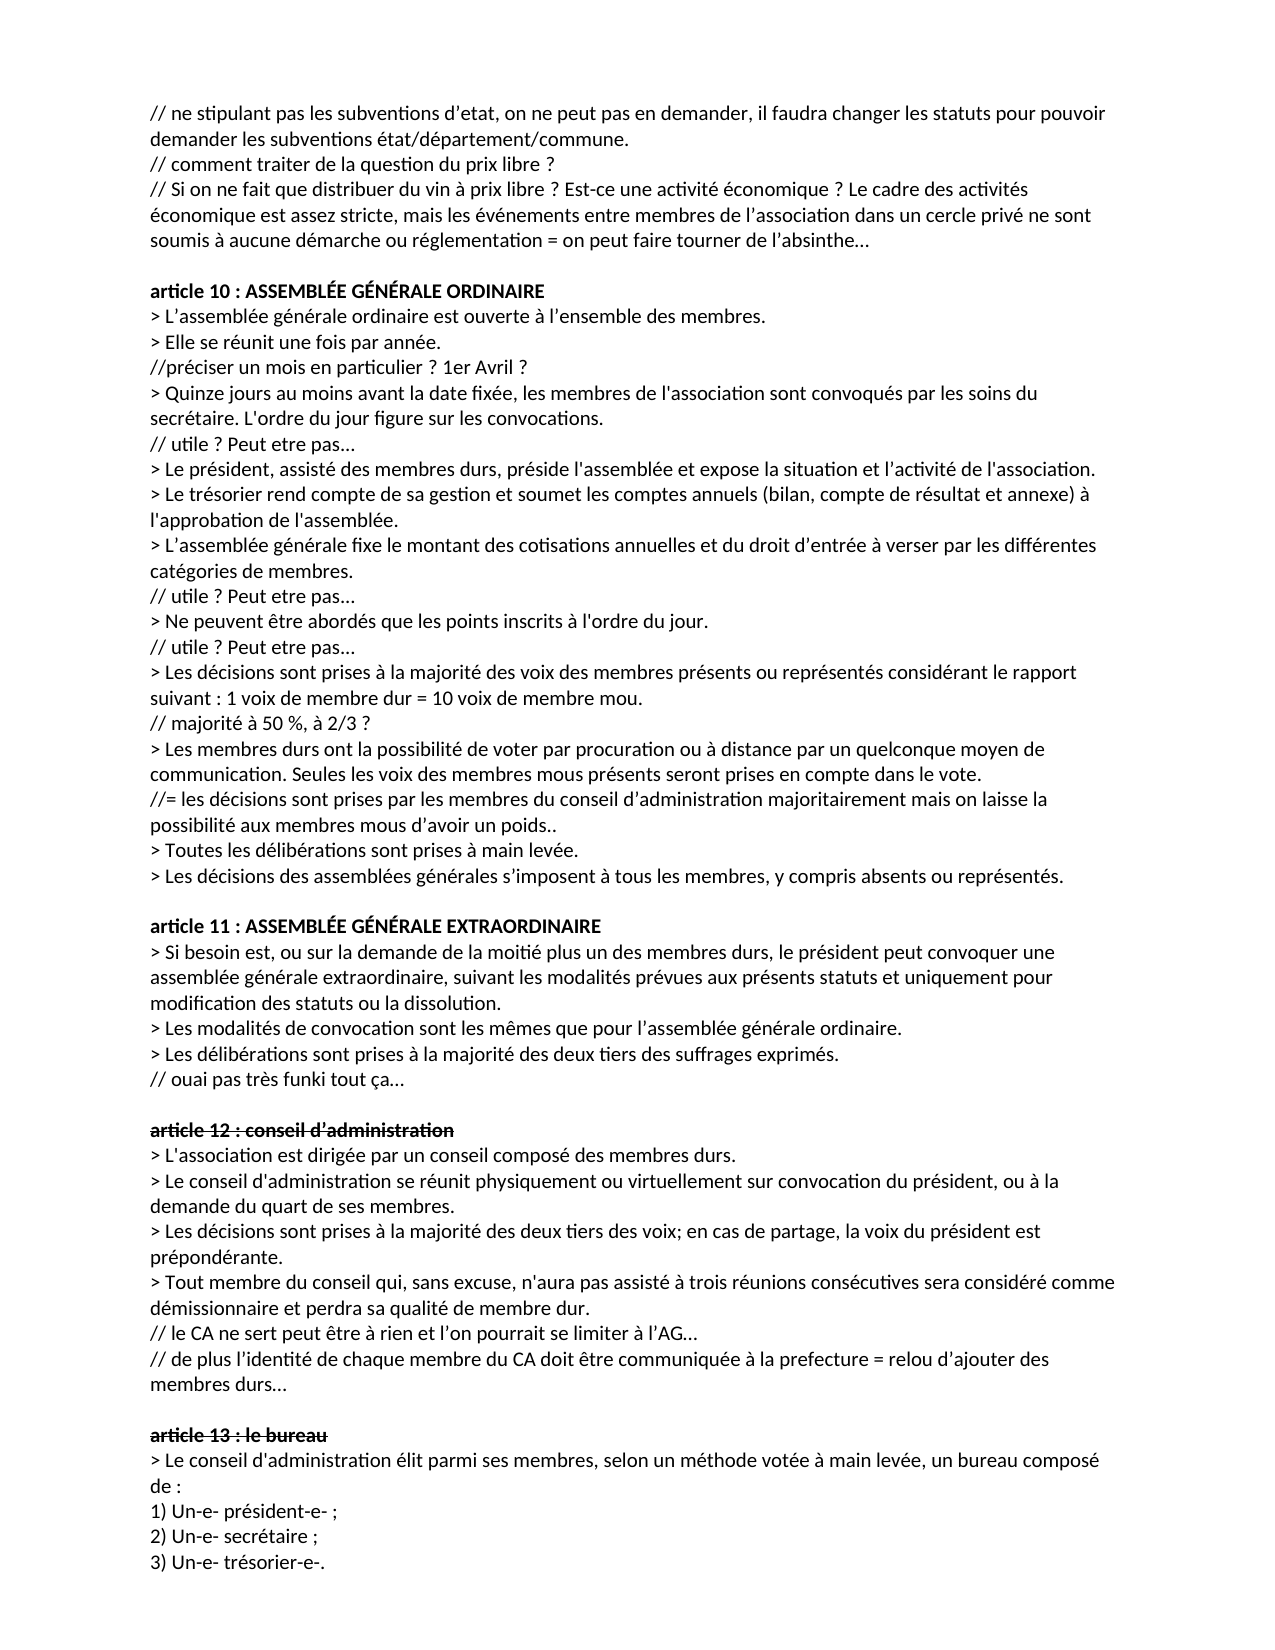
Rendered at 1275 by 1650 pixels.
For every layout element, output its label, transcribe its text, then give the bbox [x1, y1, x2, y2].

text > Toutes les délibérations sont prises à main levée. [150, 837, 1125, 863]
text // utile ? Peut etre pas... [150, 583, 1125, 609]
text > Les décisions sont prises à la majorité des voix des membres présents ou représentés considérant le rapport suivant : 1 voix de membre dur = 10 voix de membre mou. [150, 659, 1125, 710]
text > Les décisions sont prises à la majorité des deux tiers des voix; en cas de partage, la voix du président est prépondérante. [150, 1219, 1125, 1269]
text > Les délibérations sont prises à la majorité des deux tiers des suffrages exprimés. [150, 1041, 1125, 1066]
text // ne stipulant pas les subventions d’etat, on ne peut pas en demander, il faudra changer les statuts pour pouvoir demander les subventions état/département/commune. [150, 100, 1125, 151]
text > Elle se réunit une fois par année. [150, 329, 1125, 354]
text > Les décisions des assemblées générales s’imposent à tous les membres, y compris absents ou représentés. [150, 863, 1125, 888]
text // majorité à 50 %, à 2/3 ? [150, 710, 1125, 736]
text article 13 : le bureau [150, 1422, 1125, 1447]
text // le CA ne sert peut être à rien et l’on pourrait se limiter à l’AG… [150, 1320, 1125, 1346]
text > Ne peuvent être abordés que les points inscrits à l'ordre du jour. [150, 609, 1125, 634]
text > Tout membre du conseil qui, sans excuse, n'aura pas assisté à trois réunions consécutives sera considéré comme démissionnaire et perdra sa qualité de membre dur. [150, 1269, 1125, 1320]
text //= les décisions sont prises par les membres du conseil d’administration majoritairement mais on laisse la possibilité aux membres mous d’avoir un poids.. [150, 787, 1125, 837]
text // Si on ne fait que distribuer du vin à prix libre ? Est-ce une activité économique ? Le cadre des activités économique est assez stricte, mais les événements entre membres de l’association dans un cercle privé ne sont soumis à aucune démarche ou réglementation = on peut faire tourner de l’absinthe… [150, 177, 1125, 253]
text > L’assemblée générale ordinaire est ouverte à l’ensemble des membres. [150, 304, 1125, 329]
text article 10 : ASSEMBLÉE GÉNÉRALE ORDINAIRE [150, 278, 1125, 304]
text article 12 : conseil d’administration [150, 1117, 1125, 1142]
text // comment traiter de la question du prix libre ? [150, 151, 1125, 177]
text > Le conseil d'administration se réunit physiquement ou virtuellement sur convocation du président, ou à la demande du quart de ses membres. [150, 1168, 1125, 1219]
text // utile ? Peut etre pas... > Le président, assisté des membres durs, préside l'assemblée et expose la situation et l’activité de l'association. > Le trésorier rend compte de sa gestion et soumet les comptes annuels (bilan, compte de résultat et annexe) à l'approbation de l'assemblée. > L’assemblée générale fixe le montant des cotisations annuelles et du droit d’entrée à verser par les différentes catégories de membres. [150, 431, 1125, 583]
text > Si besoin est, ou sur la demande de la moitié plus un des membres durs, le président peut convoquer une assemblée générale extraordinaire, suivant les modalités prévues aux présents statuts et uniquement pour modification des statuts ou la dissolution. [150, 939, 1125, 1015]
text > Les membres durs ont la possibilité de voter par procuration ou à distance par un quelconque moyen de communication. Seules les voix des membres mous présents seront prises en compte dans le vote. [150, 736, 1125, 787]
text // de plus l’identité de chaque membre du CA doit être communiquée à la prefecture = relou d’ajouter des membres durs… [150, 1346, 1125, 1397]
text > L'association est dirigée par un conseil composé des membres durs. [150, 1142, 1125, 1168]
text // utile ? Peut etre pas... [150, 634, 1125, 659]
text > Les modalités de convocation sont les mêmes que pour l’assemblée générale ordinaire. [150, 1015, 1125, 1041]
text article 11 : ASSEMBLÉE GÉNÉRALE EXTRAORDINAIRE [150, 914, 1125, 939]
text > Quinze jours au moins avant la date fixée, les membres de l'association sont convoqués par les soins du secrétaire. L'ordre du jour figure sur les convocations. [150, 380, 1125, 431]
text //préciser un mois en particulier ? 1er Avril ? [150, 354, 1125, 380]
text > Le conseil d'administration élit parmi ses membres, selon un méthode votée à main levée, un bureau composé de : 1) Un-e- président-e- ; 2) Un-e- secrétaire ; 3) Un-e- trésorier-e-. [150, 1447, 1125, 1574]
text // ouai pas très funki tout ça… [150, 1066, 1125, 1092]
